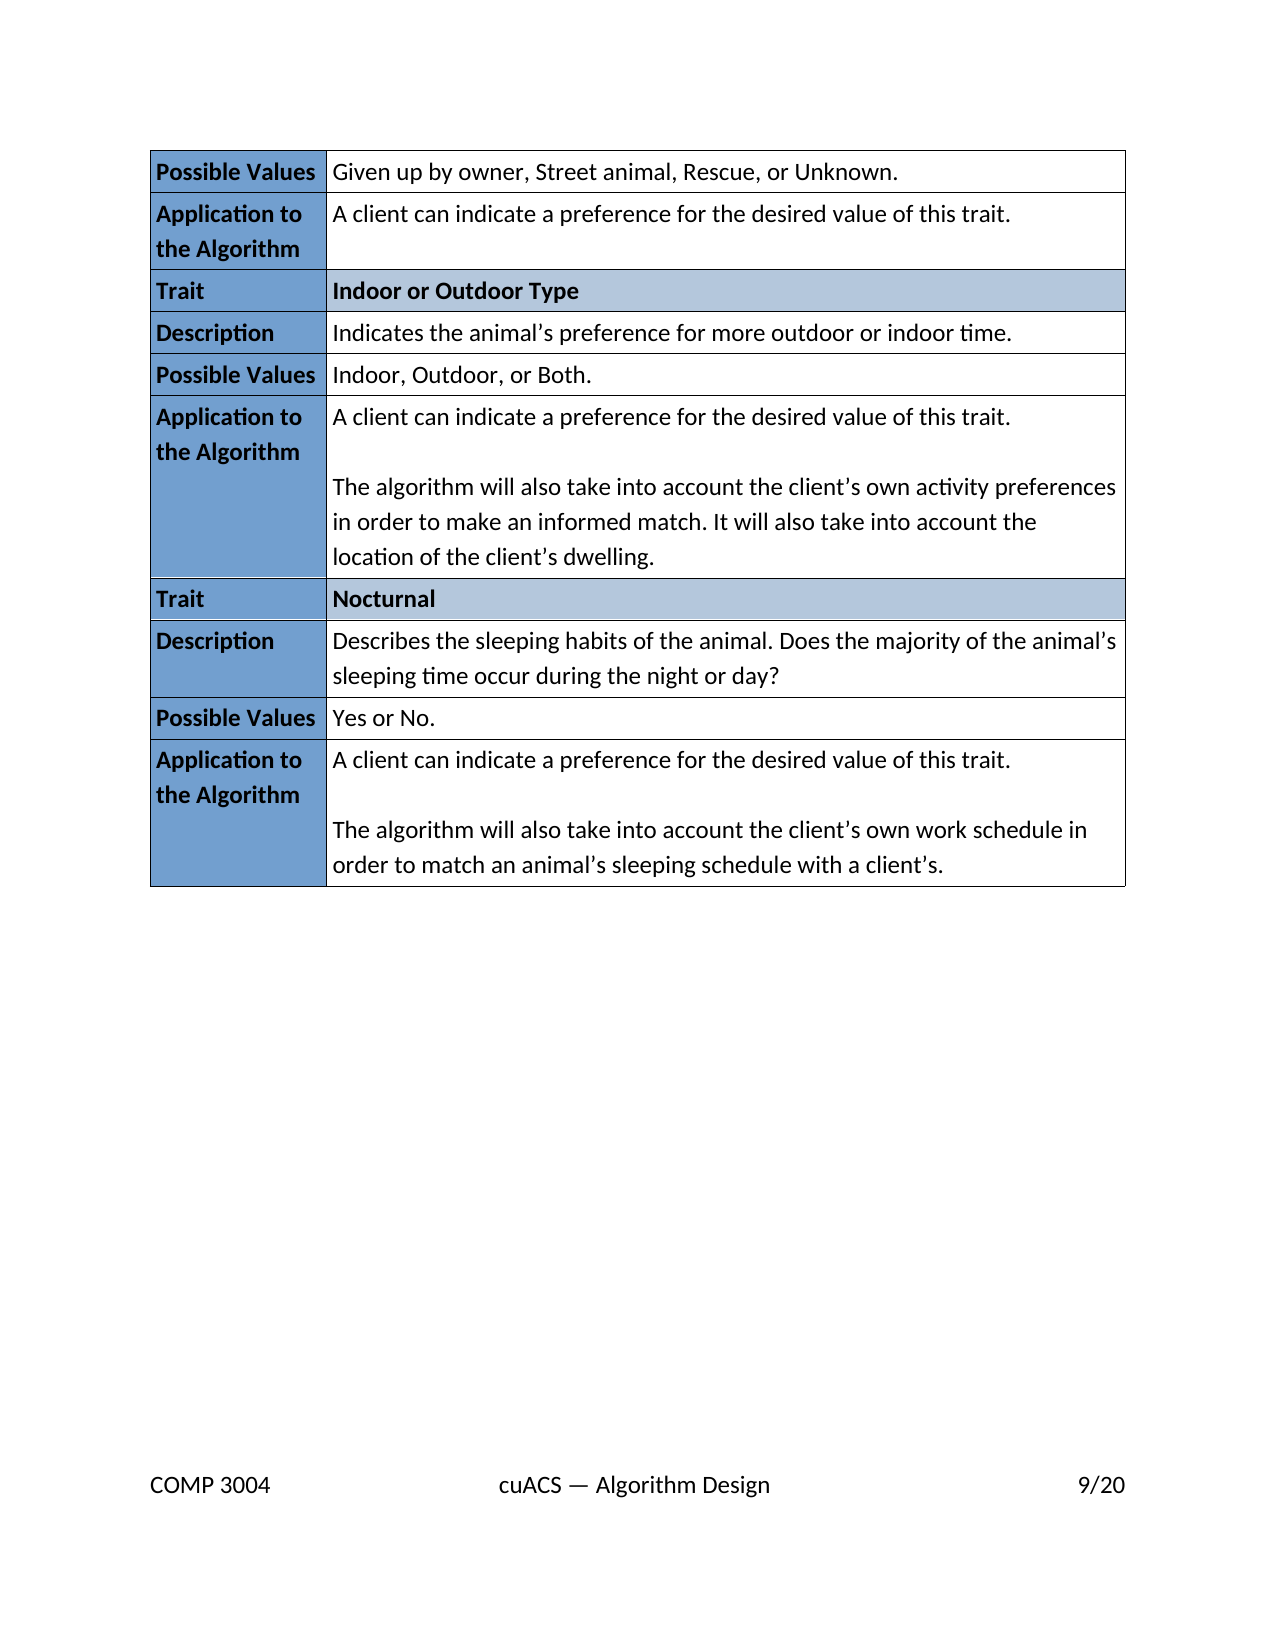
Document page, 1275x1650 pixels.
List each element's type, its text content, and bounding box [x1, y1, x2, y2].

table_cell Possible Values [151, 151, 326, 192]
table_cell Possible Values [151, 354, 326, 395]
table_cell Trait [151, 579, 326, 619]
table_cell Description [151, 312, 326, 353]
table_cell Description [151, 621, 326, 697]
table_cell Nocturnal [327, 579, 1125, 619]
table_cell A client can indicate a preference for the desired value of this trait. The algorithm will also take into account the client’s own work schedule in order to match an animal’s sleeping schedule with a client’s. [327, 740, 1125, 886]
table_cell Application to the Algorithm [151, 740, 326, 886]
table_cell A client can indicate a preference for the desired value of this trait. [327, 193, 1125, 269]
table_cell Application to the Algorithm [151, 396, 326, 577]
table_cell Yes or No. [327, 698, 1125, 739]
table_cell Given up by owner, Street animal, Rescue, or Unknown. [327, 151, 1125, 192]
table_cell A client can indicate a preference for the desired value of this trait. The algorithm will also take into account the client’s own activity preferences in order to make an informed match. It will also take into account the location of the client’s dwelling. [327, 396, 1125, 577]
table_cell Application to the Algorithm [151, 193, 326, 269]
table_cell Indoor or Outdoor Type [327, 270, 1125, 311]
table_cell Describes the sleeping habits of the animal. Does the majority of the animal’s sleeping time occur during the night or day? [327, 621, 1125, 697]
table_cell Indicates the animal’s preference for more outdoor or indoor time. [327, 312, 1125, 353]
table_cell Possible Values [151, 698, 326, 739]
table_cell Indoor, Outdoor, or Both. [327, 354, 1125, 395]
table_cell Trait [151, 270, 326, 311]
